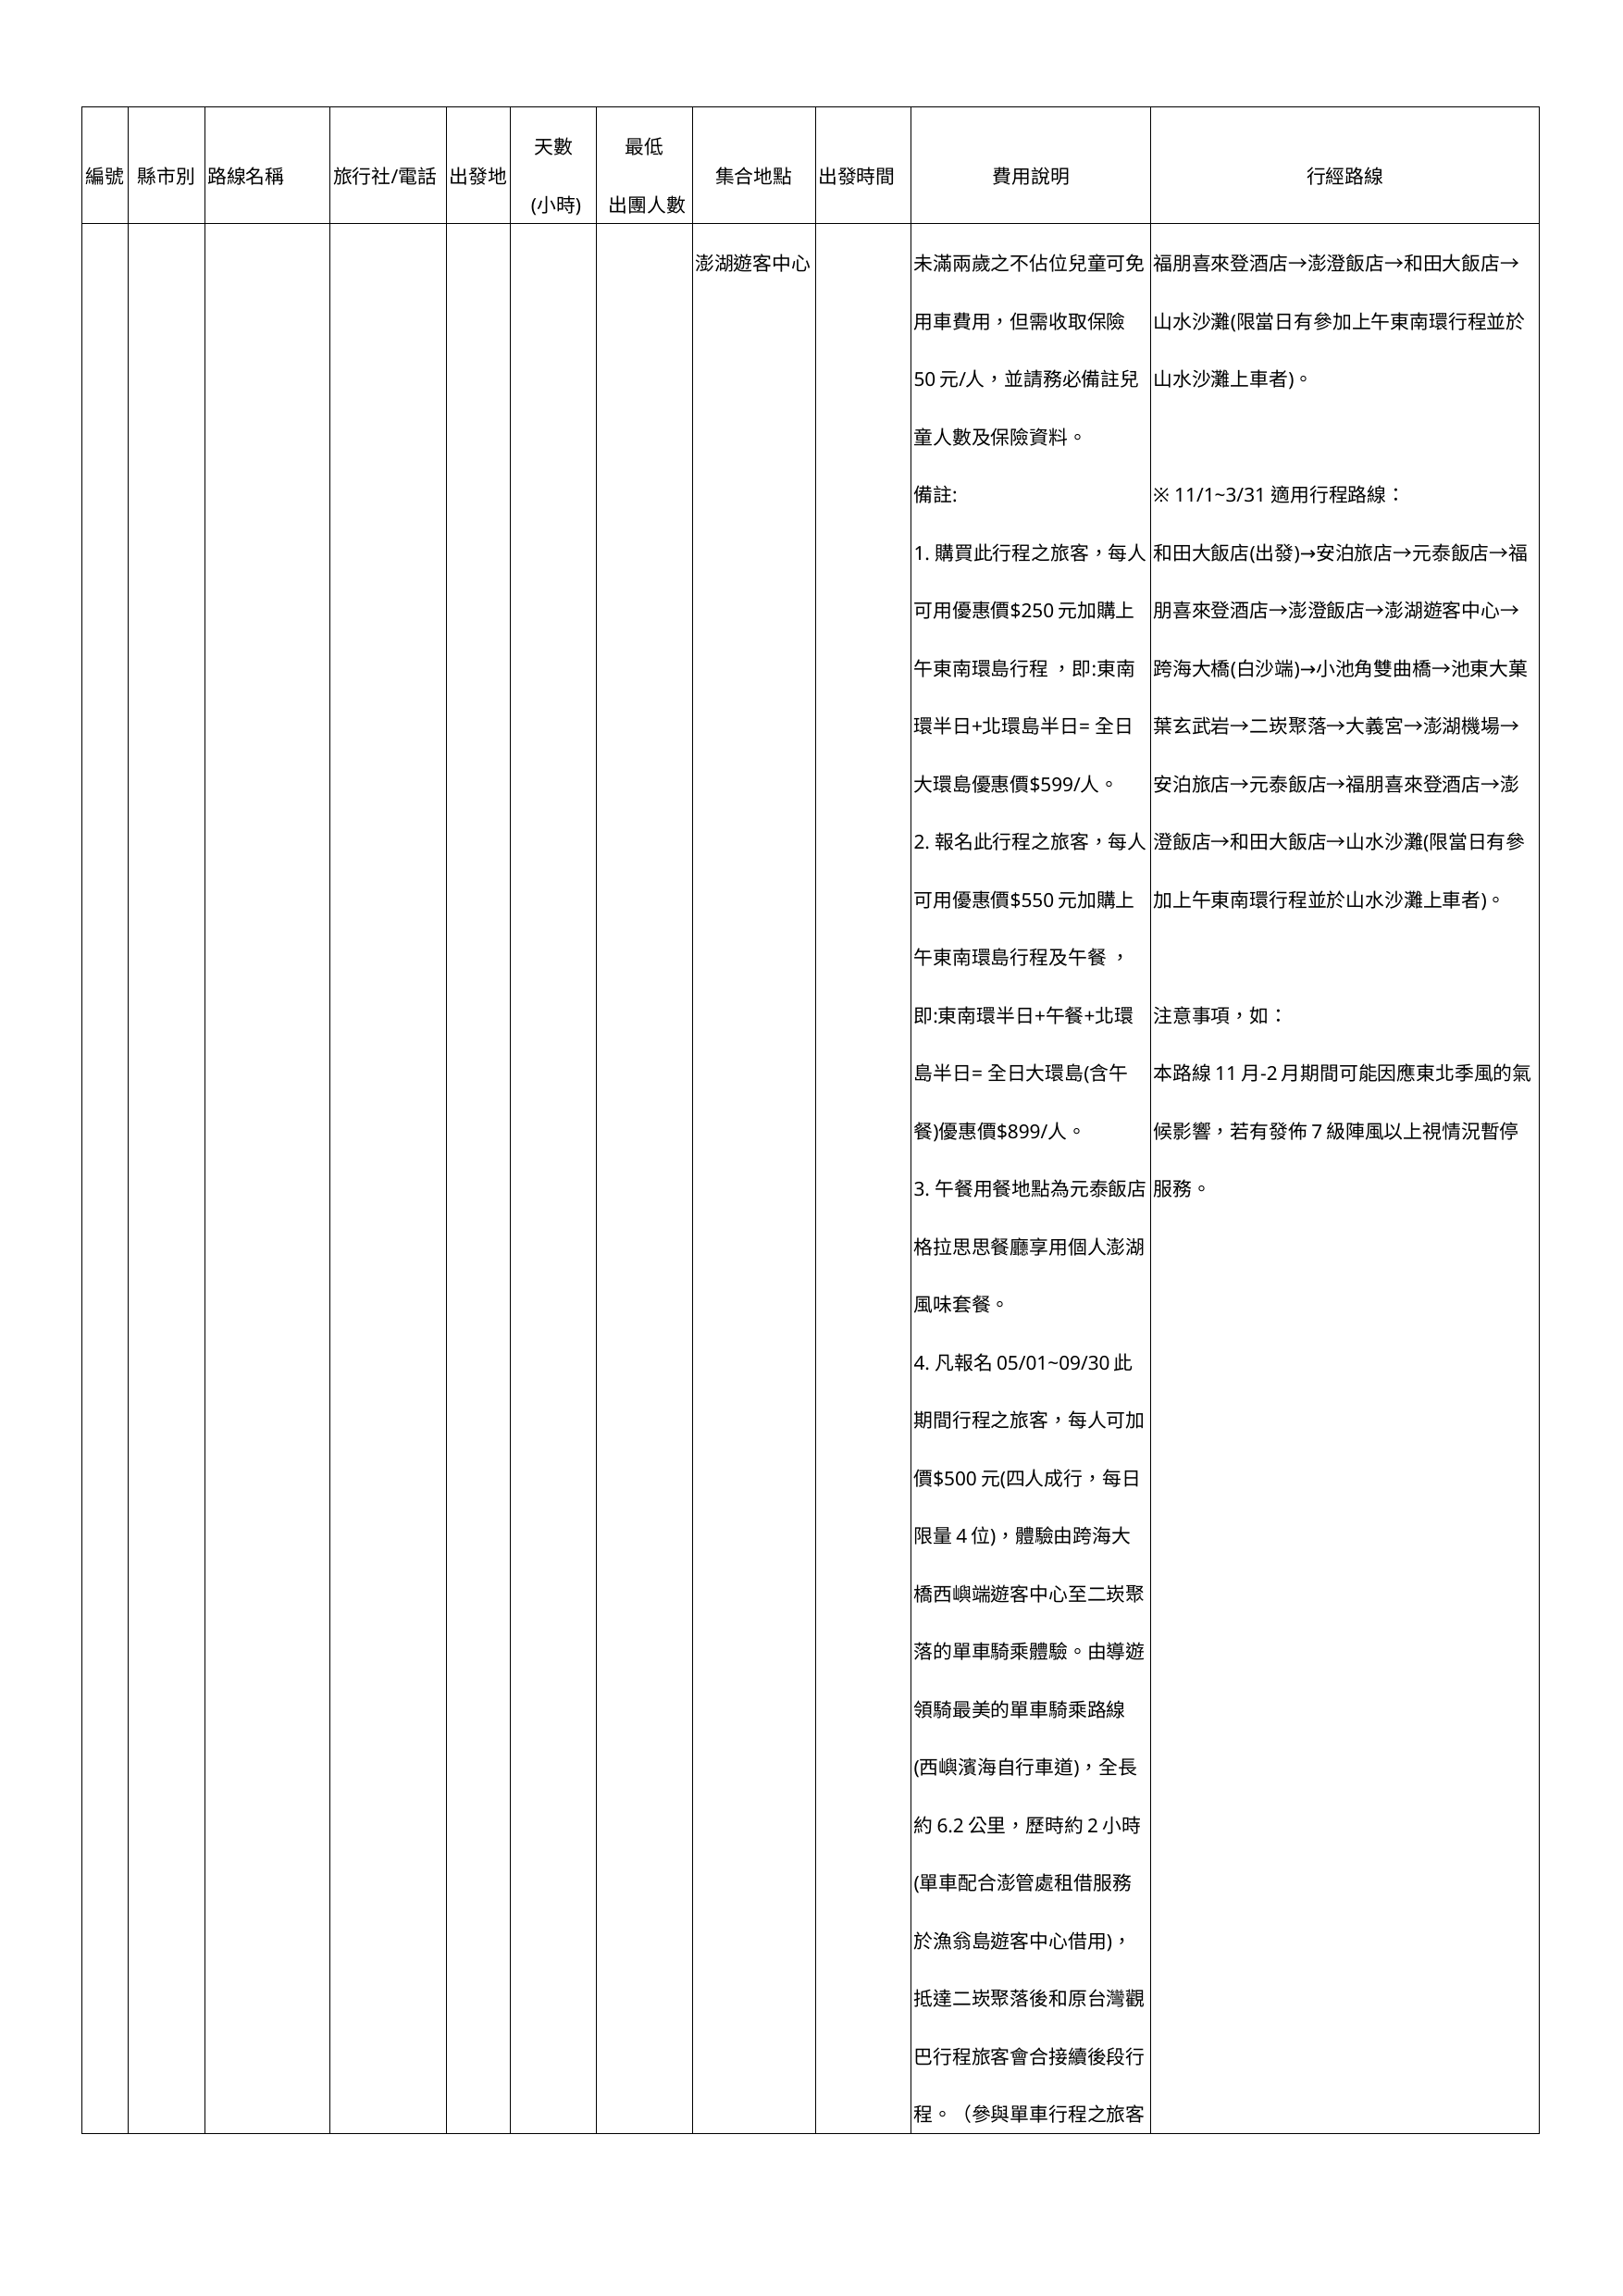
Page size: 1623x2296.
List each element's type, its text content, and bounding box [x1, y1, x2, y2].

table_header 路線名稱 [205, 107, 329, 223]
table_cell [129, 224, 204, 2133]
table_header 天數 (小時) [511, 107, 596, 223]
table_cell [330, 224, 446, 2133]
table_cell [205, 224, 329, 2133]
table_header 出發時間 [816, 107, 911, 223]
table_header 行經路線 [1151, 107, 1539, 223]
table_header 出發地 [447, 107, 510, 223]
table_cell 澎湖遊客中心 [693, 224, 815, 2133]
table_header 縣市別 [129, 107, 204, 223]
table_header 集合地點 [693, 107, 815, 223]
table_header 費用說明 [911, 107, 1150, 223]
table_header 編號 [82, 107, 128, 223]
table_header 最低 出團人數 [597, 107, 692, 223]
table_cell [447, 224, 510, 2133]
table_cell [597, 224, 692, 2133]
table_cell [82, 224, 128, 2133]
table_cell 未滿兩歲之不佔位兒童可免用車費用，但需收取保險50元/人，並請務必備註兒童人數及保險資料。 備註: 1. 購買此行程之旅客，每人可用優惠價$250元加購上午東南環島行程 ，即:東南環半日+北環島半日= 全日大環島優惠價$599/人。 2. 報名此行程之旅客，每人可用優惠價$550元加購上午東南環島行程及午餐 ，即:東南環半日+午餐+北環島半日= 全日大環島(含午餐)優惠價$899/人。 3. 午餐用餐地點為元泰飯店格拉思思餐廳享用個人澎湖風味套餐。 4. 凡報名05/01~09/30此期間行程之旅客，每人可加價$500元(四人成行，每日限量4位)，體驗由跨海大橋西嶼端遊客中心至二崁聚落的單車騎乘體驗。由導遊領騎最美的單車騎乘路線(西嶼濱海自行車道)，全長約6.2公里，歷時約2小時(單車配合澎管處租借服務於漁翁島遊客中心借用)，抵達二崁聚落後和原台灣觀巴行程旅客會合接續後段行程。（參與單車行程之旅客 [911, 224, 1150, 2133]
table_cell [816, 224, 911, 2133]
table_cell 福朋喜來登酒店→澎澄飯店→和田大飯店→山水沙灘(限當日有參加上午東南環行程並於山水沙灘上車者)。 ※ 11/1~3/31 適用行程路線： 和田大飯店(出發)→安泊旅店→元泰飯店→福朋喜來登酒店→澎澄飯店→澎湖遊客中心→跨海大橋(白沙端)→小池角雙曲橋→池東大菓葉玄武岩→二崁聚落→大義宮→澎湖機場→安泊旅店→元泰飯店→福朋喜來登酒店→澎澄飯店→和田大飯店→山水沙灘(限當日有參加上午東南環行程並於山水沙灘上車者)。 注意事項，如： 本路線11月-2月期間可能因應東北季風的氣候影響，若有發佈7級陣風以上視情況暫停服務。 [1151, 224, 1539, 2133]
table_cell [511, 224, 596, 2133]
table_header 旅行社/電話 [330, 107, 446, 223]
